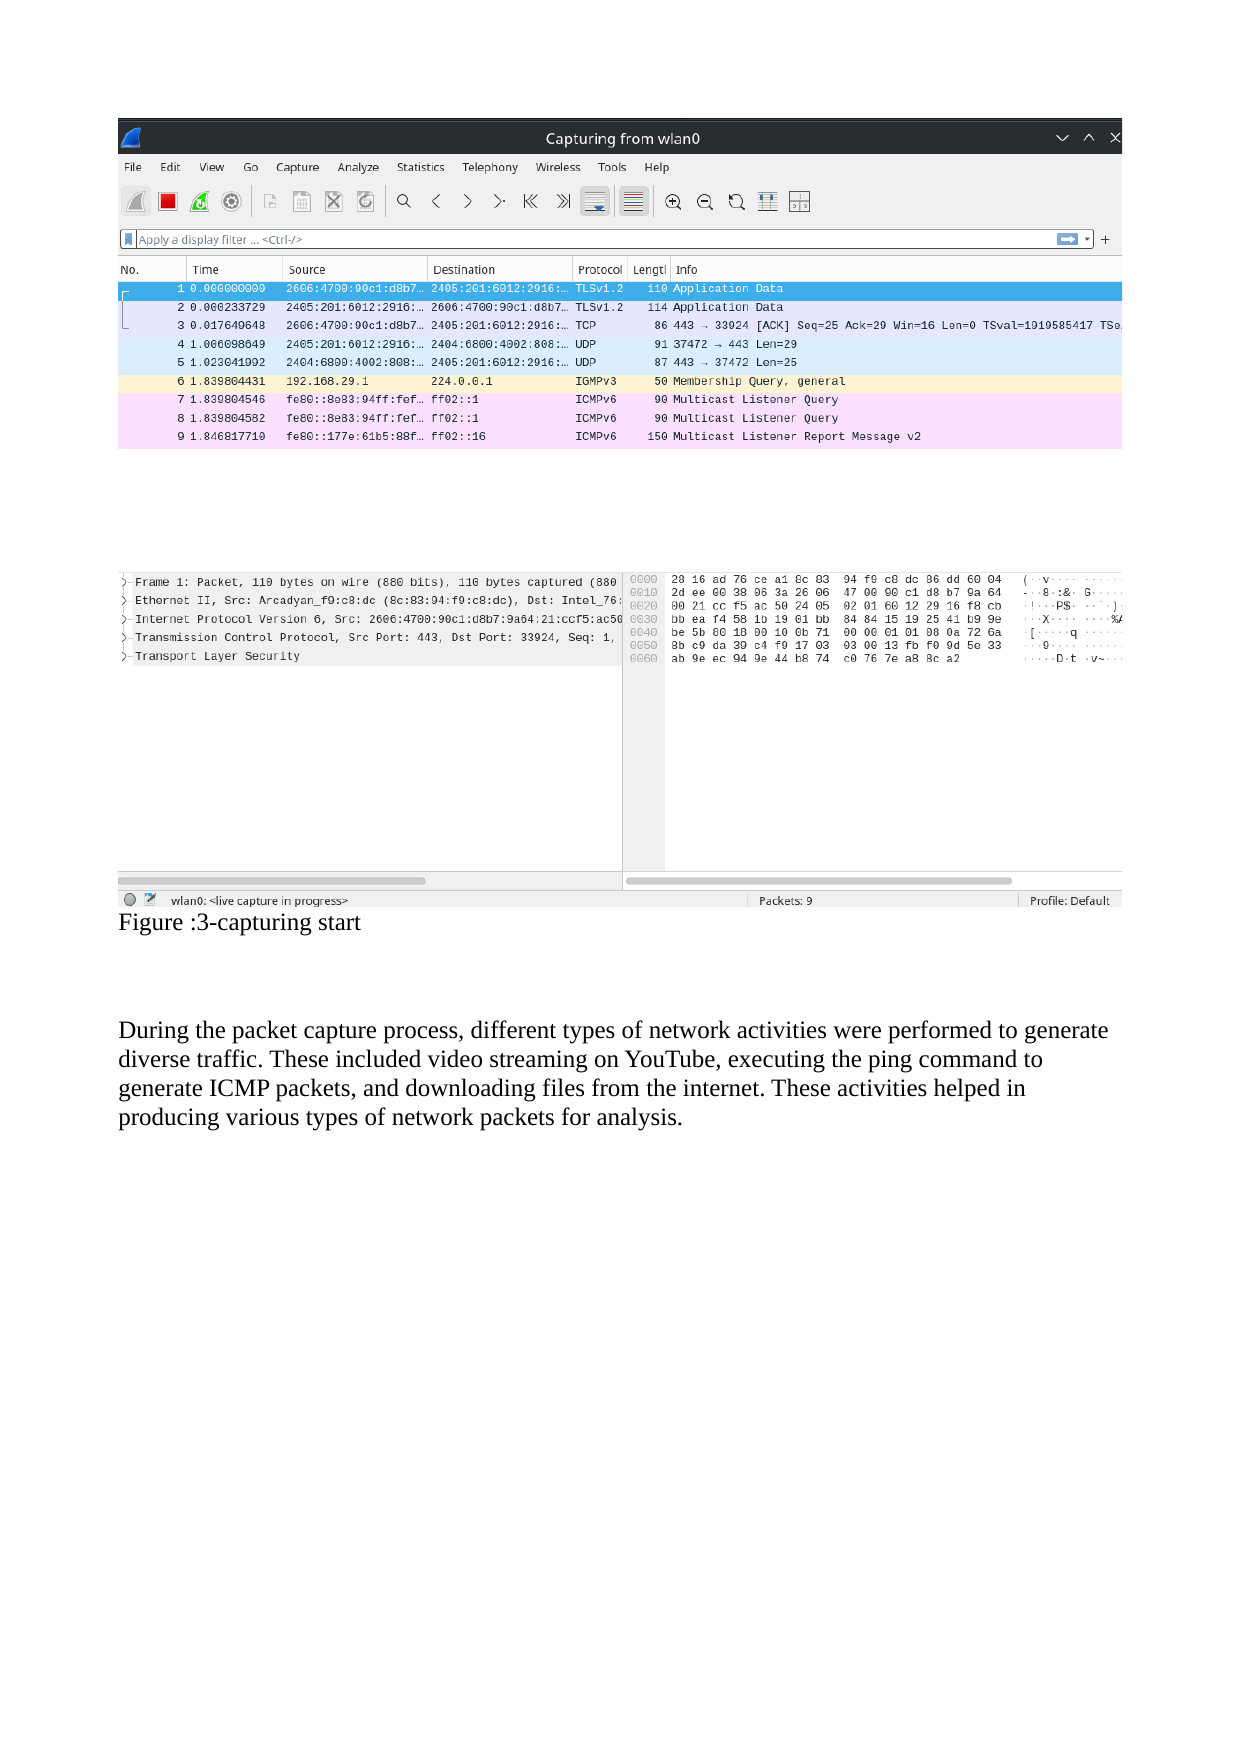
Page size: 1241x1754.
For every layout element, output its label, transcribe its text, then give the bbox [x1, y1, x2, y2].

text During the packet capture process, different types of network activities were performed to generate diverse traffic. These included video streaming on YouTube, executing the ping command to generate ICMP packets, and downloading files from the internet. These activities helped in producing various types of network packets for analysis. [118, 1016, 1122, 1131]
text Figure :3-capturing start [118, 907, 1122, 936]
picture [118, 118, 1123, 907]
